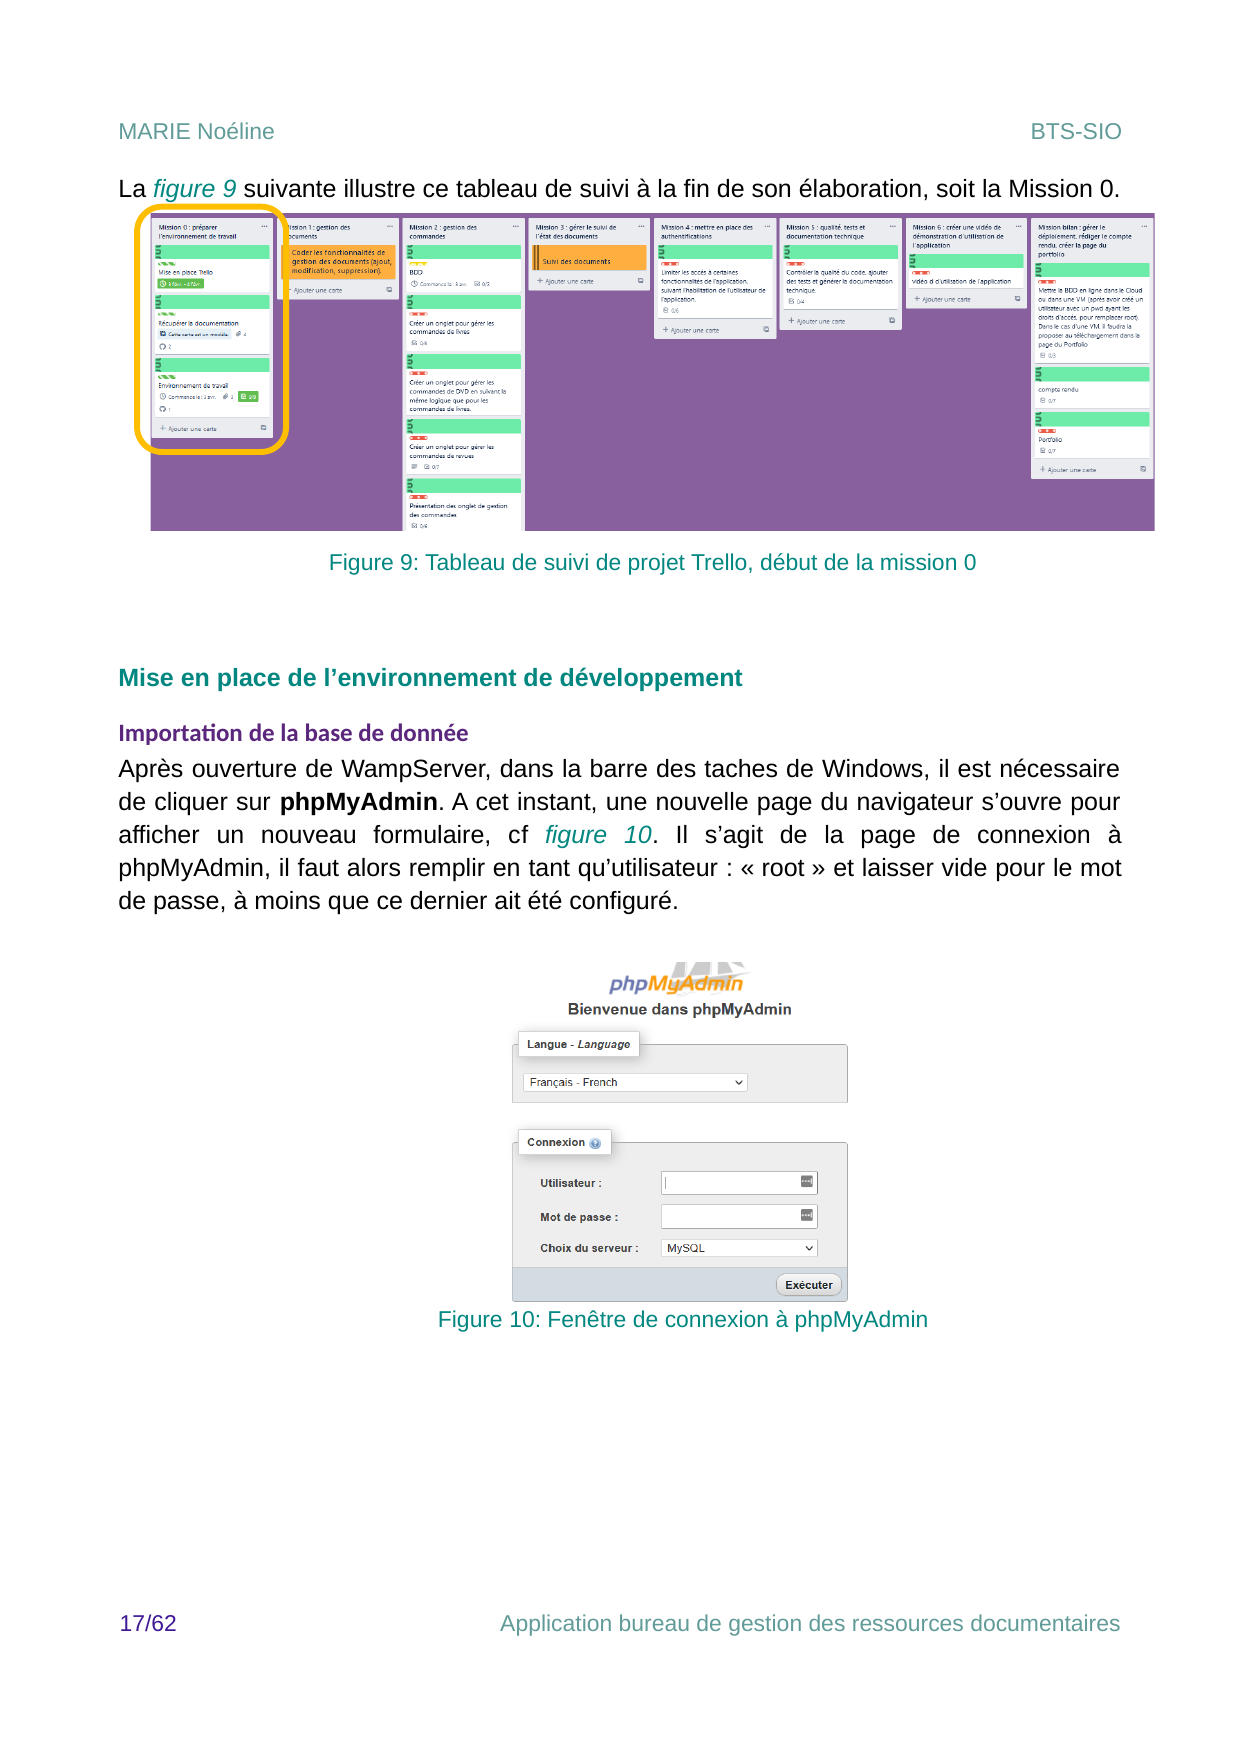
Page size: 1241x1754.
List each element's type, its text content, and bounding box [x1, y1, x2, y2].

text La figure 9 suivante illustre ce tableau de suivi à la fin de son élaboration, soit la Mission 0. [118, 174, 1122, 203]
text Figure 9: Tableau de suivi de projet Trello, début de la mission 0 [151, 549, 1154, 575]
text [151, 531, 1154, 549]
text Après ouverture de WampServer, dans la barre des taches de Windows, il est nécessaire de cliquer sur phpMyAdmin. A cet instant, une nouvelle page du navigateur s’ouvre pour afficher un nouveau formulaire, cf figure 10. Il s’agit de la page de connexion à phpMyAdmin, il faut alors remplir en tant qu’utilisateur : « root » et laisser vide pour le mot de passe, à moins que ce dernier ait été configuré. [118, 754, 1122, 915]
picture [150, 213, 283, 449]
subtitle Importation de la base de donnée [118, 717, 1122, 748]
subtitle Mise en place de l’environnement de développement [118, 663, 1122, 692]
text Figure 10: Fenêtre de connexion à phpMyAdmin [426, 962, 940, 1332]
picture [490, 962, 876, 1306]
picture [150, 213, 1155, 531]
